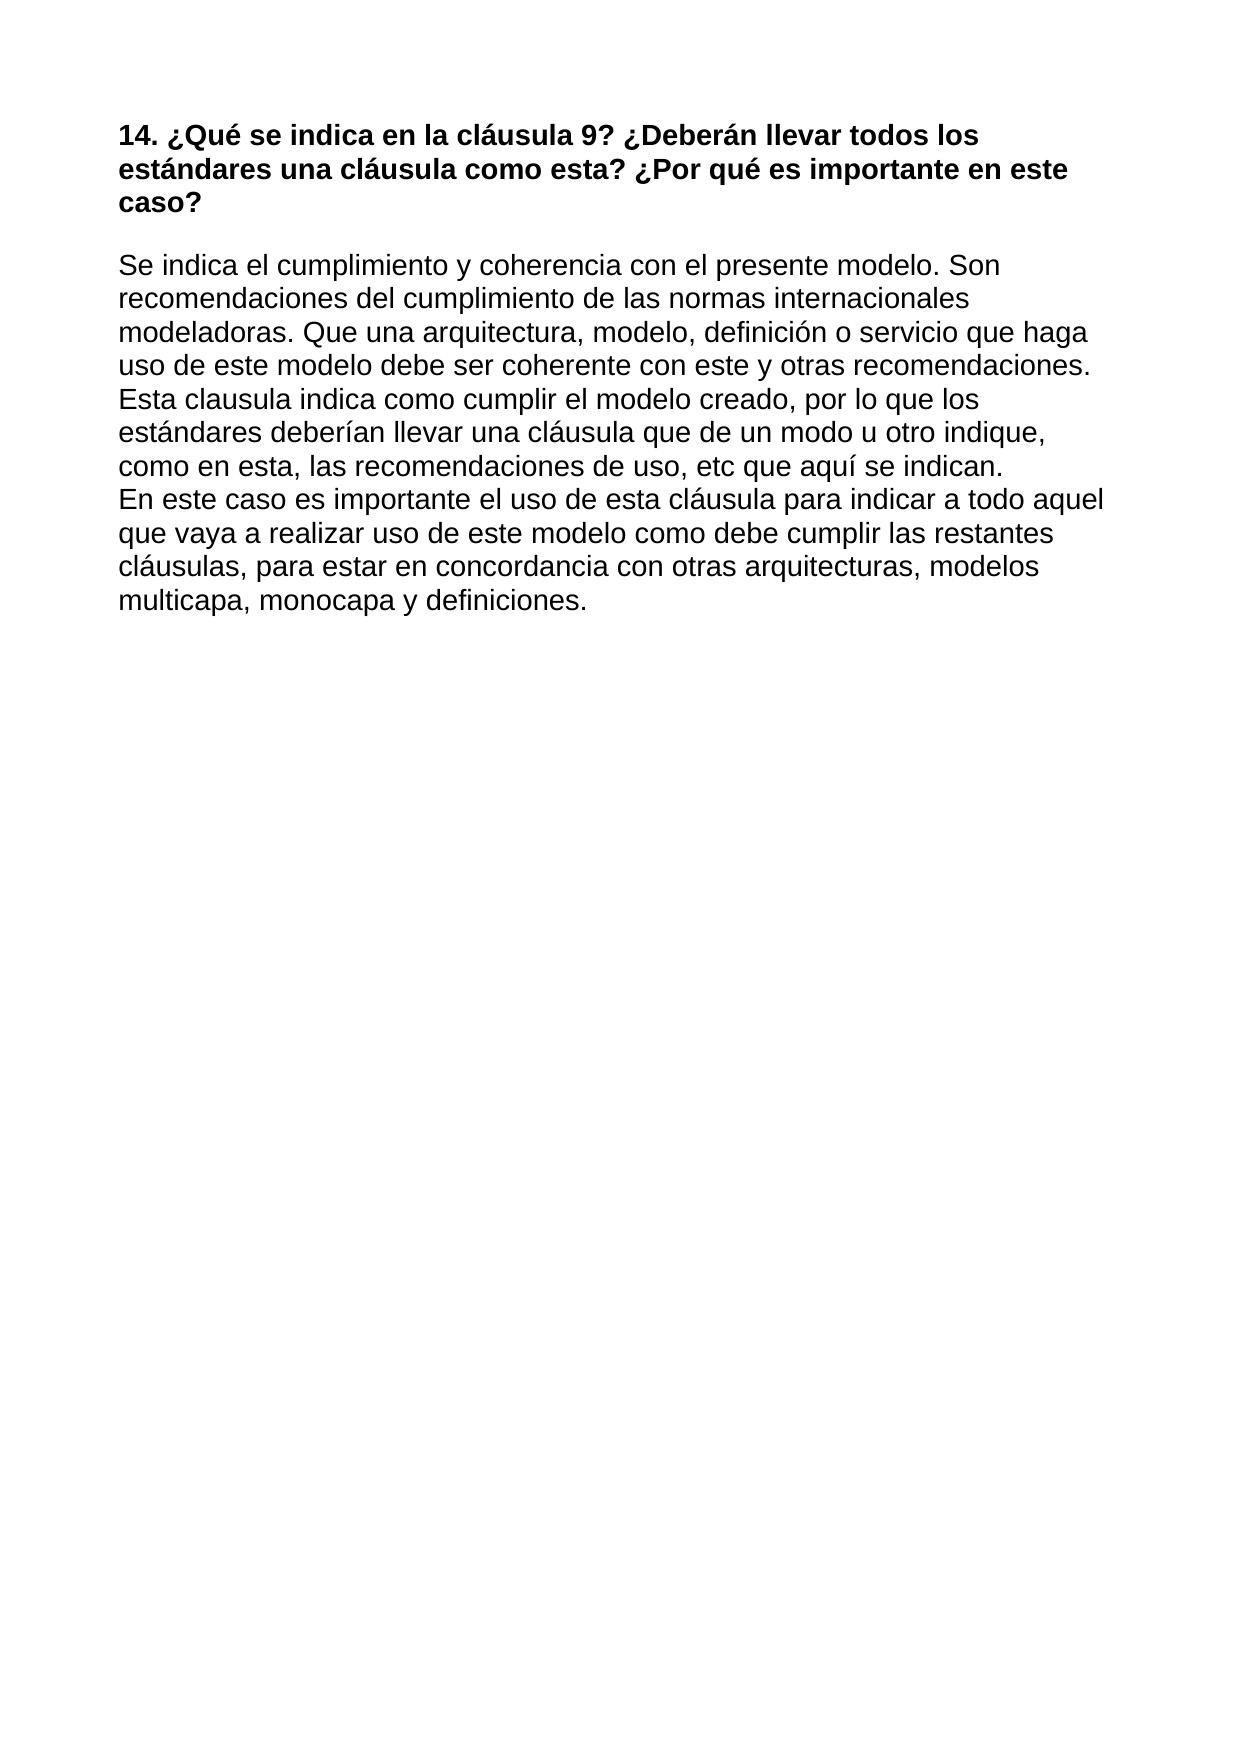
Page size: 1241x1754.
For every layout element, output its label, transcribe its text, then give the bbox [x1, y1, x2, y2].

text En este caso es importante el uso de esta cláusula para indicar a todo aquel que vaya a realizar uso de este modelo como debe cumplir las restantes cláusulas, para estar en concordancia con otras arquitecturas, modelos multicapa, monocapa y definiciones. [118, 482, 1122, 616]
text 14. ¿Qué se indica en la cláusula 9? ¿Deberán llevar todos los estándares una cláusula como esta? ¿Por qué es importante en este caso? [118, 118, 1122, 219]
text Se indica el cumplimiento y coherencia con el presente modelo. Son recomendaciones del cumplimiento de las normas internacionales modeladoras. Que una arquitectura, modelo, definición o servicio que haga uso de este modelo debe ser coherente con este y otras recomendaciones. [118, 247, 1122, 382]
text Esta clausula indica como cumplir el modelo creado, por lo que los estándares deberían llevar una cláusula que de un modo u otro indique, como en esta, las recomendaciones de uso, etc que aquí se indican. [118, 382, 1122, 482]
